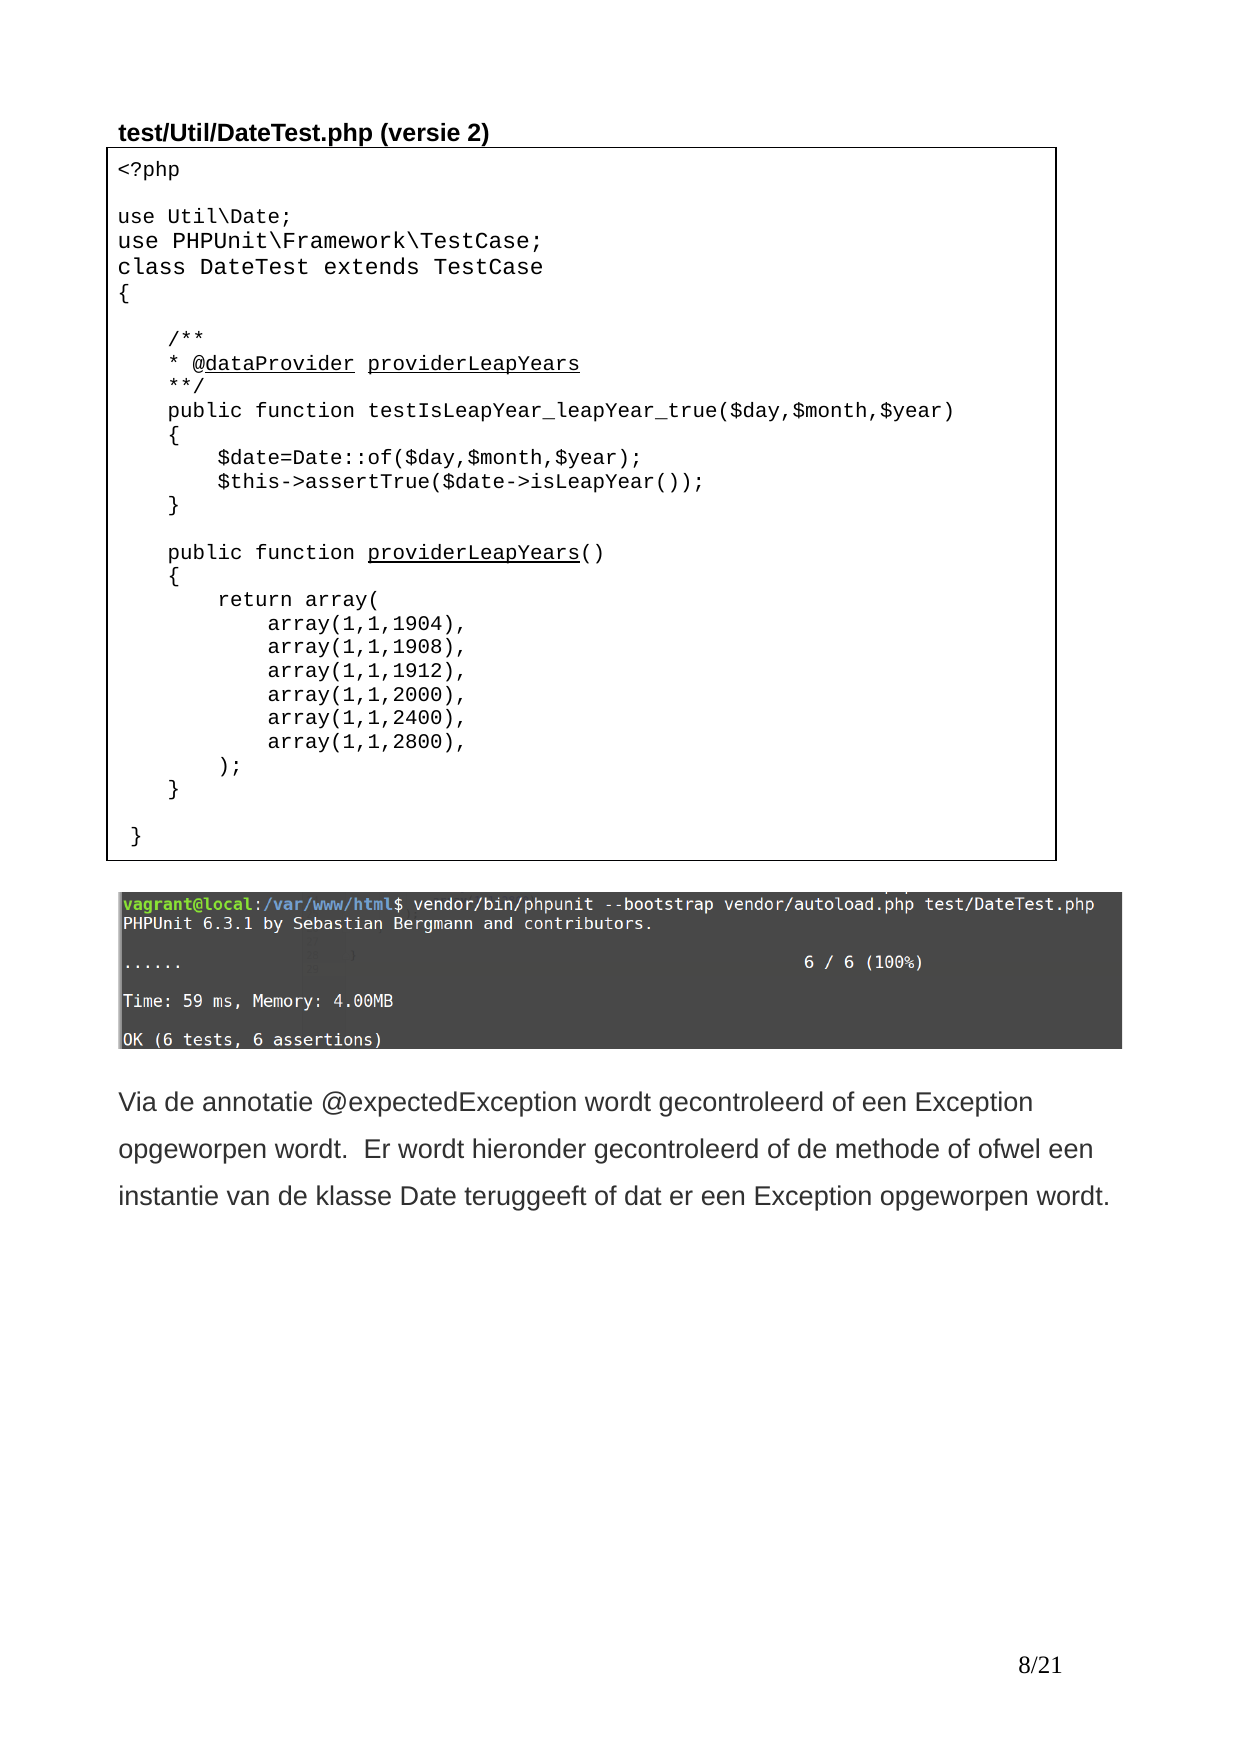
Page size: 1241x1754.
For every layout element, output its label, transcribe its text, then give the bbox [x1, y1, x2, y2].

picture [118, 892, 1123, 1049]
text test/Util/DateTest.php (versie 2) [118, 118, 1122, 147]
text Via de annotatie @expectedException wordt gecontroleerd of een Exception opgeworpen wordt. Er wordt hieronder gecontroleerd of de methode of ofwel een instantie van de klasse Date teruggeeft of dat er een Exception opgeworpen wordt. [118, 1086, 1122, 1211]
table_header <?php use Util\Date; use PHPUnit\Framework\TestCase; class DateTest extends TestCase { /** * @dataProvider providerLeapYears **/ public function testIsLeapYear_leapYear_true($day,$month,$year) { $date=Date::of($day,$month,$year); $this->assertTrue($date->isLeapYear()); } public function providerLeapYears() { return array( array(1,1,1904), array(1,1,1908), array(1,1,1912), array(1,1,2000), array(1,1,2400), array(1,1,2800), ); } } [108, 148, 1055, 859]
